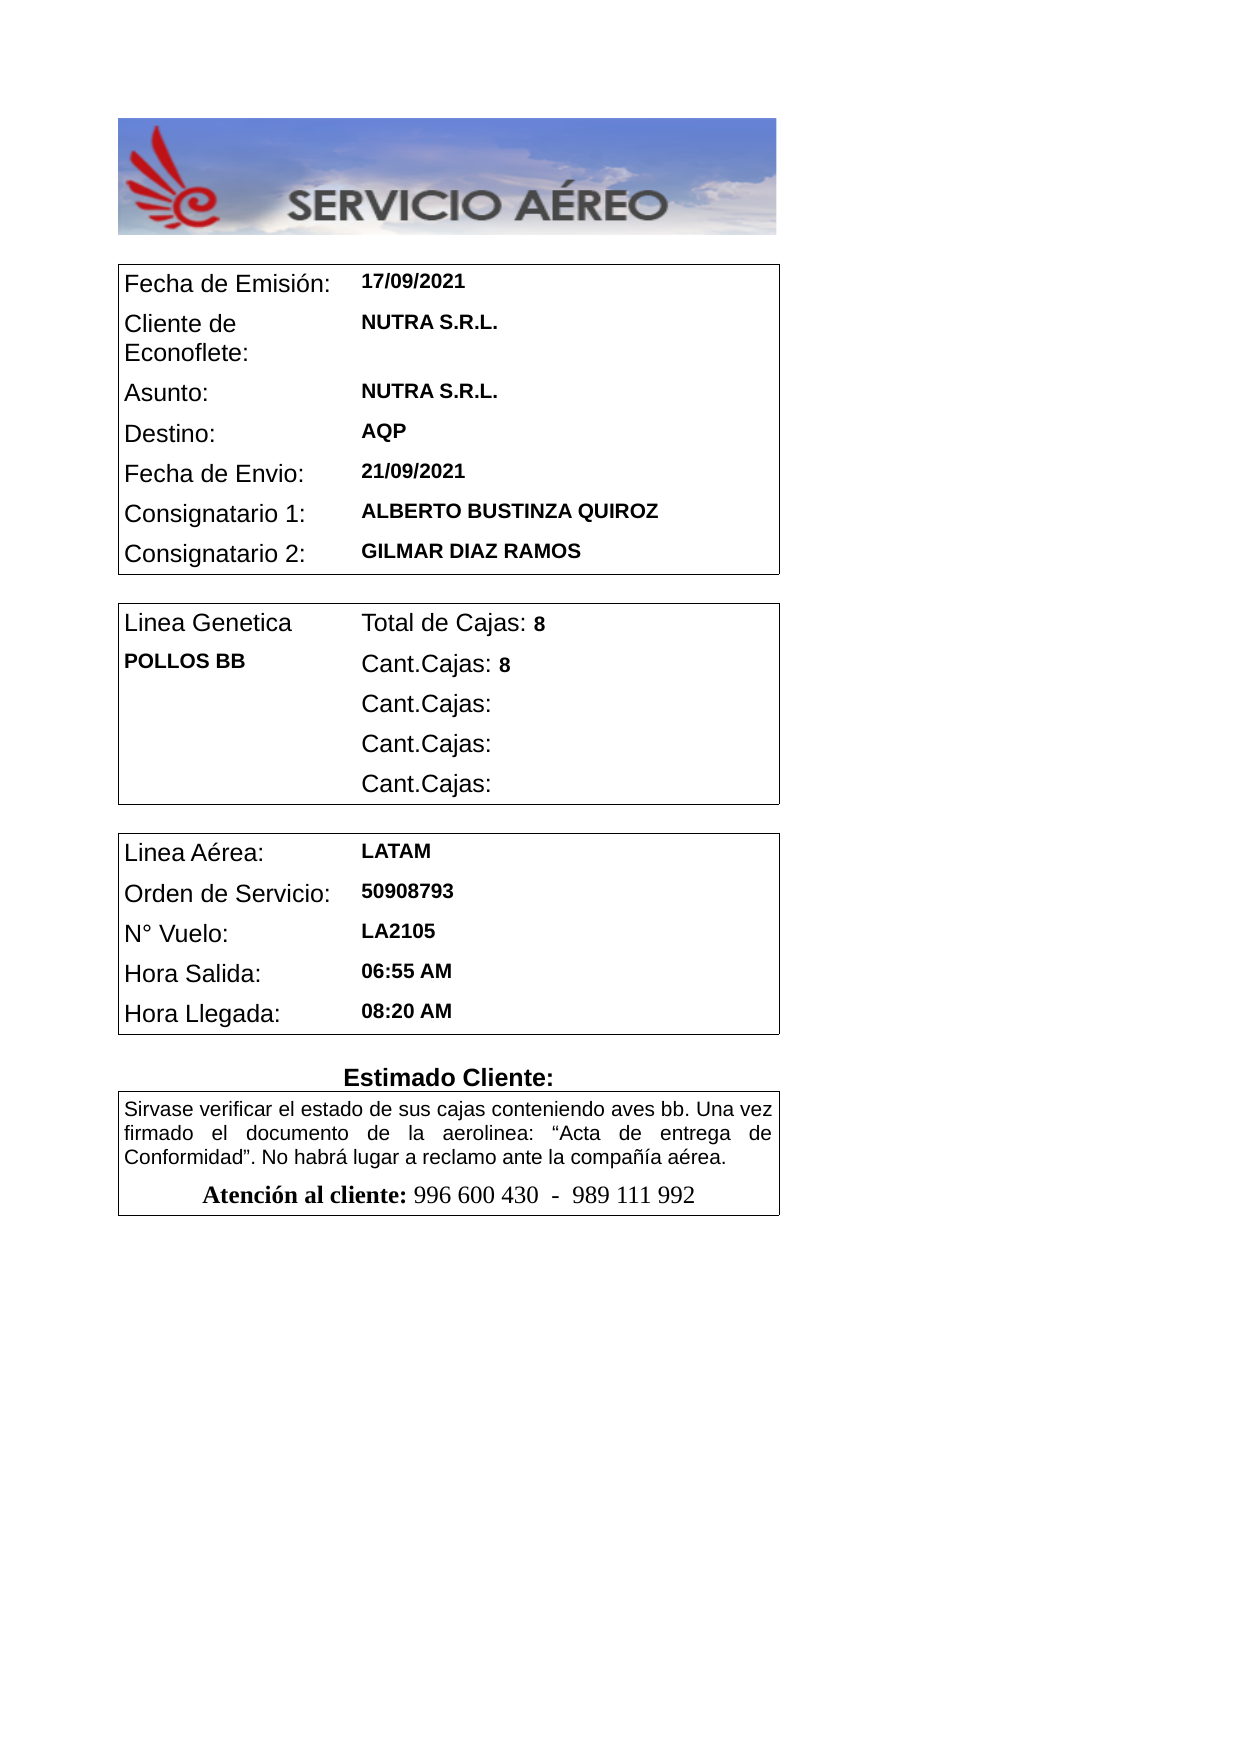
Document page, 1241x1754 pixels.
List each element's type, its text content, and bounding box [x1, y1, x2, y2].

table_cell NUTRA S.R.L. [356, 304, 779, 373]
table_header 17/09/2021 [356, 265, 779, 304]
table_cell [356, 805, 779, 833]
table_cell Orden de Servicio: [119, 873, 356, 913]
table_cell Cant.Cajas: [356, 683, 779, 723]
table_cell LA2105 [356, 913, 779, 953]
table_cell N° Vuelo: [119, 913, 356, 953]
table_cell AQP [356, 413, 779, 453]
table_cell Consignatario 2: [119, 534, 356, 574]
table_cell 50908793 [356, 873, 779, 913]
table_cell Destino: [119, 413, 356, 453]
table_cell Consignatario 1: [119, 493, 356, 533]
table_cell Estimado Cliente: [118, 1035, 779, 1091]
table_cell Asunto: [119, 373, 356, 413]
table_cell 21/09/2021 [356, 453, 779, 493]
table_cell NUTRA S.R.L. [356, 373, 779, 413]
table_cell [119, 683, 356, 723]
table_cell 08:20 AM [356, 994, 779, 1034]
table_cell [118, 805, 356, 833]
table_cell LATAM [356, 834, 779, 873]
table_cell [118, 575, 356, 603]
table_cell Linea Genetica [119, 604, 356, 643]
table_cell Cant.Cajas: 8 [356, 643, 779, 683]
table_cell Sirvase verificar el estado de sus cajas conteniendo aves bb. Una vez firmado el documento de la aerolinea: “Acta de entrega de Conformidad”. No habrá lugar a reclamo ante la compañía aérea. [119, 1092, 779, 1175]
table_cell [119, 723, 356, 763]
picture [118, 118, 777, 235]
table_cell [356, 575, 779, 603]
table_cell Hora Salida: [119, 953, 356, 993]
table_cell Atención al cliente: 996 600 430 - 989 111 992 [119, 1175, 779, 1215]
table_header Fecha de Emisión: [119, 265, 356, 304]
table_cell Hora Llegada: [119, 994, 356, 1034]
table_cell 06:55 AM [356, 953, 779, 993]
table_cell GILMAR DIAZ RAMOS [356, 534, 779, 574]
table_cell [119, 764, 356, 804]
table_cell ALBERTO BUSTINZA QUIROZ [356, 493, 779, 533]
table_cell POLLOS BB [119, 643, 356, 683]
table_cell Cant.Cajas: [356, 764, 779, 804]
table_cell Total de Cajas: 8 [356, 604, 779, 643]
table_cell Cliente de Econoflete: [119, 304, 356, 373]
table_cell Linea Aérea: [119, 834, 356, 873]
table_cell Fecha de Envio: [119, 453, 356, 493]
table_cell Cant.Cajas: [356, 723, 779, 763]
